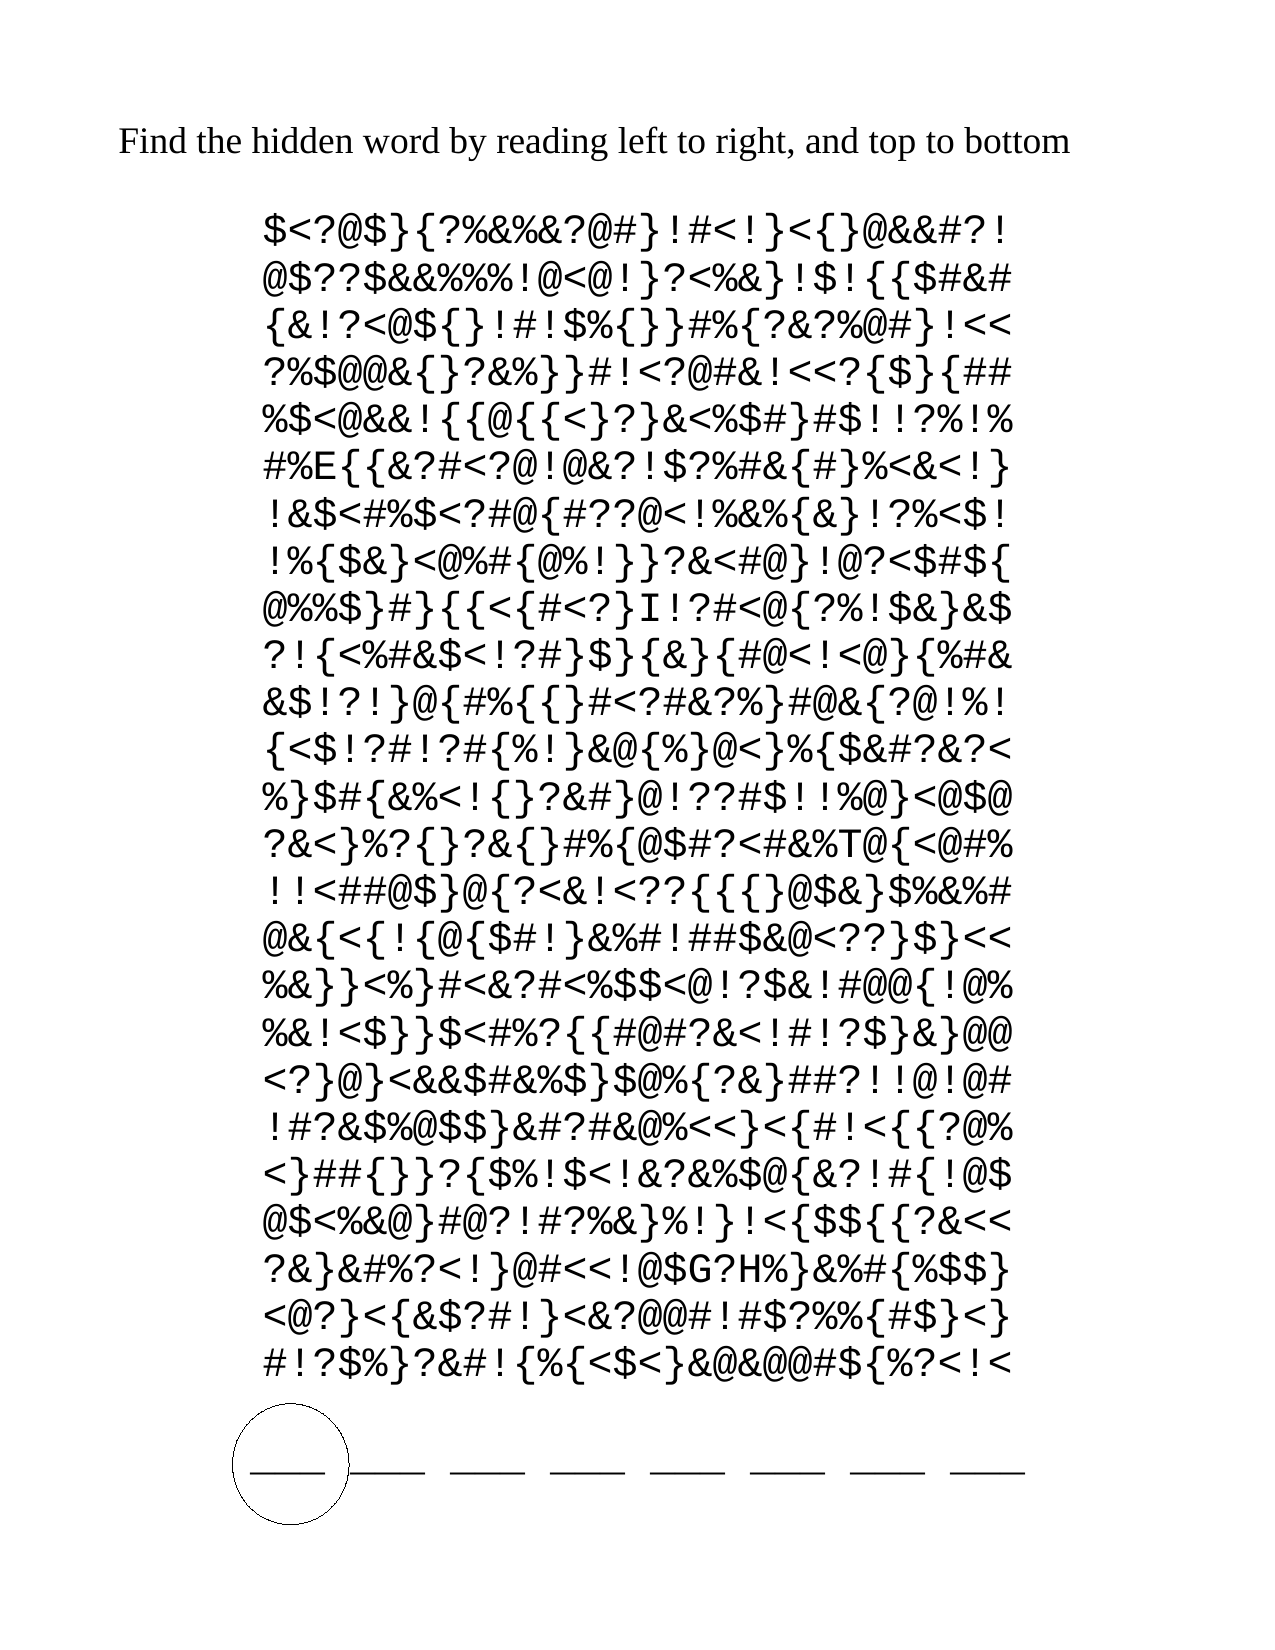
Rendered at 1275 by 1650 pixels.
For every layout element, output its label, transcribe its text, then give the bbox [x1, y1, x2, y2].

text !&$<#%$<?#@{#??@<!%&%{&}!?%<$! [118, 492, 1157, 539]
text <?}@}<&&$#&%$}$@%{?&}##?!!@!@# [118, 1058, 1157, 1106]
text %&!<$}}$<#%?{{#@#?&<!#!?$}&}@@ [118, 1011, 1157, 1058]
text @%%$}#}{{<{#<?}I!?#<@{?%!$&}&$ [118, 587, 1157, 634]
text ?&<}%?{}?&{}#%{@$#?<#&%T@{<@#% [118, 823, 1157, 870]
text %&}}<%}#<&?#<%$$<@!?$&!#@@{!@% [118, 964, 1157, 1011]
text {&!?<@${}!#!$%{}}#%{?&?%@#}!<< [118, 303, 1157, 351]
text %}$#{&%<!{}?&#}@!??#$!!%@}<@$@ [118, 775, 1157, 823]
text <}##{}}?{$%!$<!&?&%$@{&?!#{!@$ [118, 1153, 1157, 1200]
text &$!?!}@{#%{{}#<?#&?%}#@&{?@!%! [118, 681, 1157, 728]
text @$??$&&%%%!@<@!}?<%&}!$!{{$#&# [118, 256, 1157, 303]
text {<$!?#!?#{%!}&@{%}@<}%{$&#?&?< [118, 728, 1157, 775]
text ?!{<%#&$<!?#}$}{&}{#@<!<@}{%#& [118, 634, 1157, 681]
text ?%$@@&{}?&%}}#!<?@#&!<<?{$}{## [118, 351, 1157, 398]
text ___ ___ ___ ___ ___ ___ ___ ___ [343, 1436, 1157, 1483]
text !%{$&}<@%#{@%!}}?&<#@}!@?<$#${ [118, 539, 1157, 587]
text %$<@&&!{{@{{<}?}&<%$#}#$!!?%!% [118, 398, 1157, 445]
text $<?@$}{?%&%&?@#}!#<!}<{}@&&#?! [118, 209, 1157, 256]
text Find the hidden word by reading left to right, and top to bottom [118, 118, 1157, 161]
text ___ ___ ___ ___ ___ ___ ___ ___ [118, 1436, 238, 1483]
text !!<##@$}@{?<&!<??{{{}@$&}$%&%# [118, 870, 1157, 917]
text <@?}<{&$?#!}<&?@@#!#$?%%{#$}<} [118, 1294, 1157, 1342]
text @&{<{!{@{$#!}&%#!##$&@<??}$}<< [118, 917, 1157, 964]
text #!?$%}?&#!{%{<$<}&@&@@#${%?<!< [118, 1342, 1157, 1389]
text !#?&$%@$$}&#?#&@%<<}<{#!<{{?@% [118, 1106, 1157, 1153]
text @$<%&@}#@?!#?%&}%!}!<{$${{?&<< [118, 1200, 1157, 1247]
text #%E{{&?#<?@!@&?!$?%#&{#}%<&<!} [118, 445, 1157, 492]
text ?&}&#%?<!}@#<<!@$G?H%}&%#{%$$} [118, 1247, 1157, 1294]
